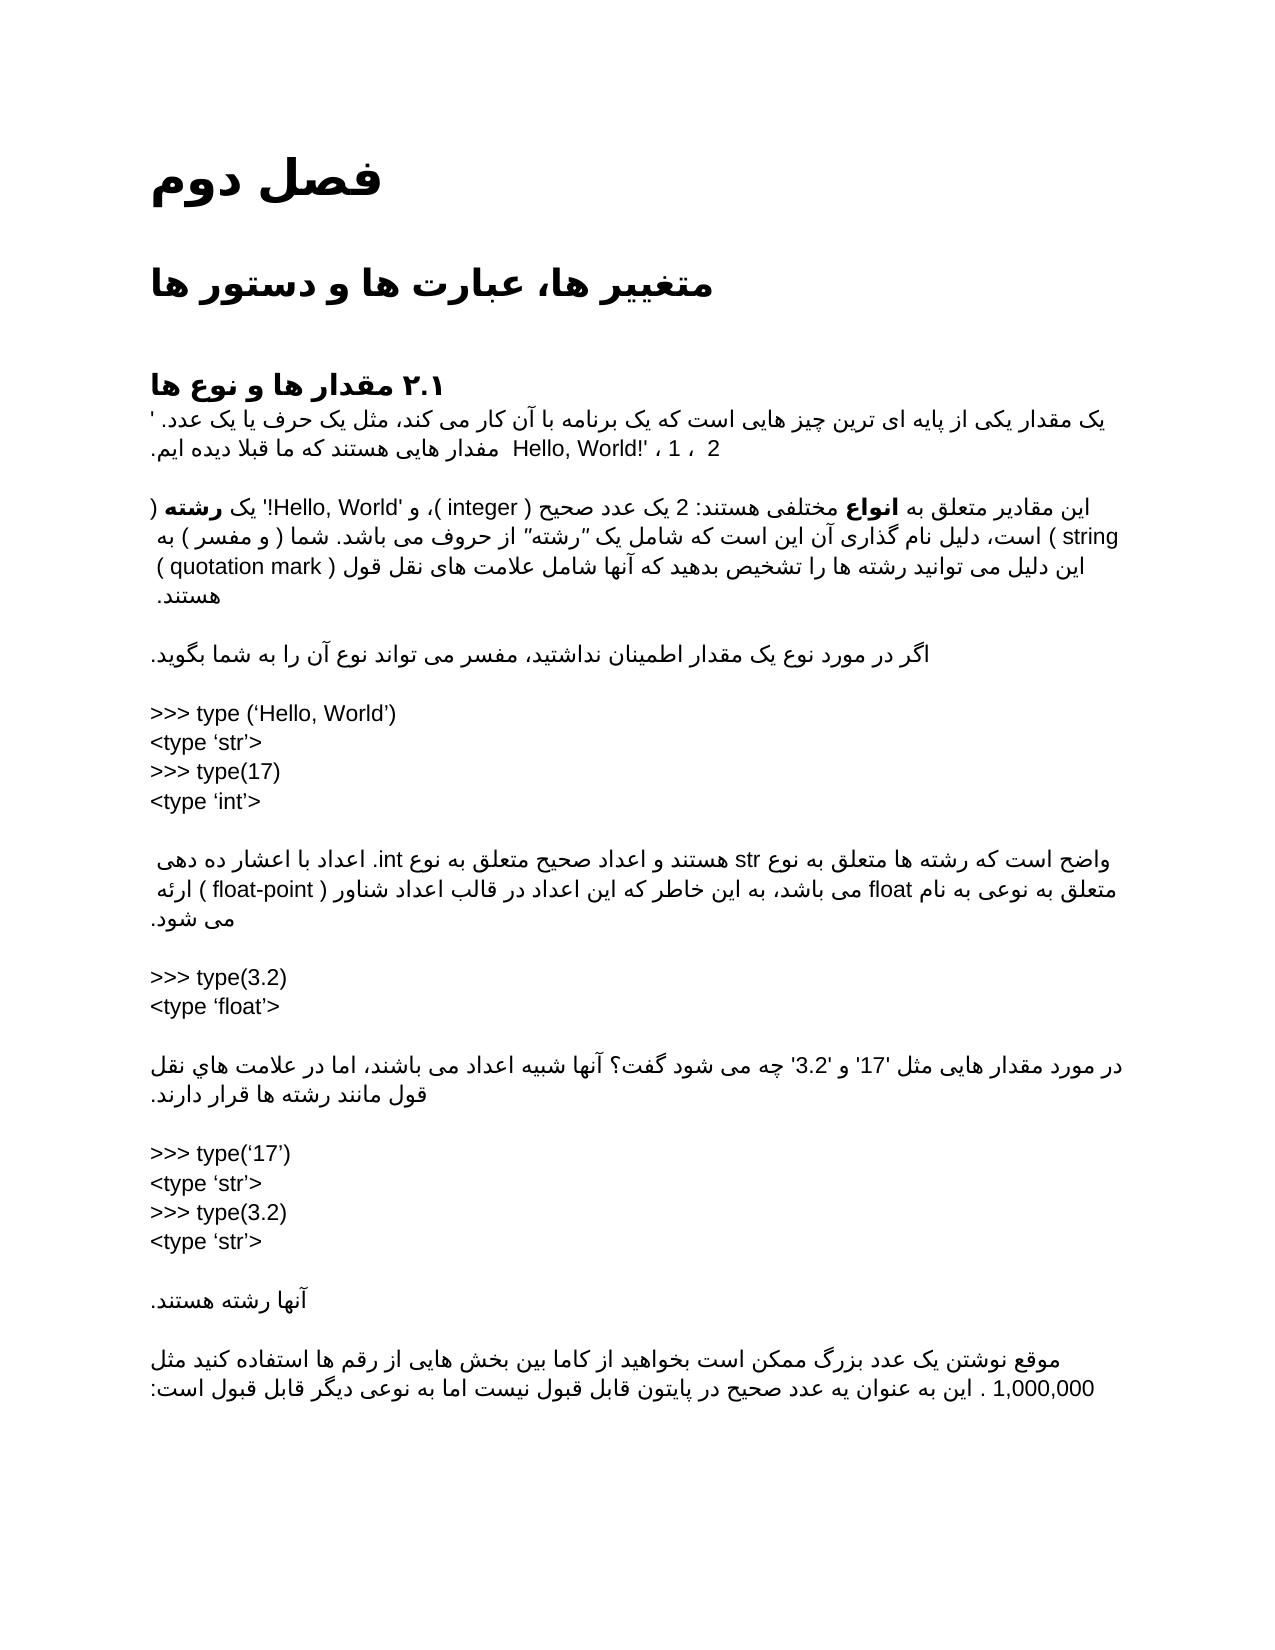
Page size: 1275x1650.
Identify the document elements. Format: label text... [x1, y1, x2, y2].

text در مورد مقدار هایی مثل '17' و '3.2' چه می شود گفت؟ آنها شبیه اعداد می باشند، اما در علامت هاي نقل قول مانند رشته ها قرار دارند. [150, 1053, 1125, 1108]
text آنها رشته هستند. [150, 1288, 1125, 1313]
text <type ‘str’> [150, 730, 1125, 755]
text اگر در مورد نوع یک مقدار اطمینان نداشتید، مفسر می تواند نوع آن را به شما بگوید. [150, 642, 1125, 667]
text >>> type(3.2) [150, 1200, 1125, 1225]
text ۲.۱ مقدار ها و نوع ها [150, 369, 1125, 402]
text <type ‘int’> [150, 788, 1125, 814]
text <type ‘float’> [150, 994, 1125, 1020]
text >>> type(17) [150, 759, 1125, 785]
text واضح است که رشته ها متعلق به نوع str هستند و اعداد صحیح متعلق به نوع int. اعداد با اعشار ده دهی متعلق به نوعی به نام float می باشد، به این خاطر که این اعداد در قالب اعداد شناور ( float-point ) ارئه می شود. [150, 847, 1125, 932]
text >>> type(‘17’) [150, 1141, 1125, 1167]
text <type ‘str’> [150, 1229, 1125, 1255]
text یک مقدار یکی از پایه ای ترین چیز هایی است که یک برنامه با آن کار می کند، مثل یک حرف یا یک عدد. 'Hello, World!' ، 1 ، 2 مفدار هایی هستند که ما قبلا دیده ایم. [150, 407, 1125, 462]
text >>> type (‘Hello, World’) [150, 700, 1125, 726]
text فصل دوم [150, 150, 1125, 206]
text این مقادیر متعلق به انواع مختلفی هستند: 2 یک عدد صحیح ( integer )، و 'Hello, World!' یک رشته ( string ) است، دلیل نام گذاری آن این است که شامل یک "رشته" از حروف می باشد. شما ( و مفسر ) به این دلیل می توانید رشته ها را تشخیص بدهید که آنها شامل علامت های نقل قول ( quotation mark ) هستند. [150, 495, 1125, 608]
text موقع نوشتن یک عدد بزرگ ممکن است بخواهید از کاما بین بخش هایی از رقم ها استفاده کنید مثل 1,000,000 . این به عنوان یه عدد صحیح در پایتون قابل قبول نیست اما به نوعی دیگر قابل قبول است: [150, 1347, 1125, 1402]
text متغییر ها، عبارت ها و دستور ها [150, 262, 1125, 304]
text >>> type(3.2) [150, 965, 1125, 990]
text <type ‘str’> [150, 1170, 1125, 1196]
